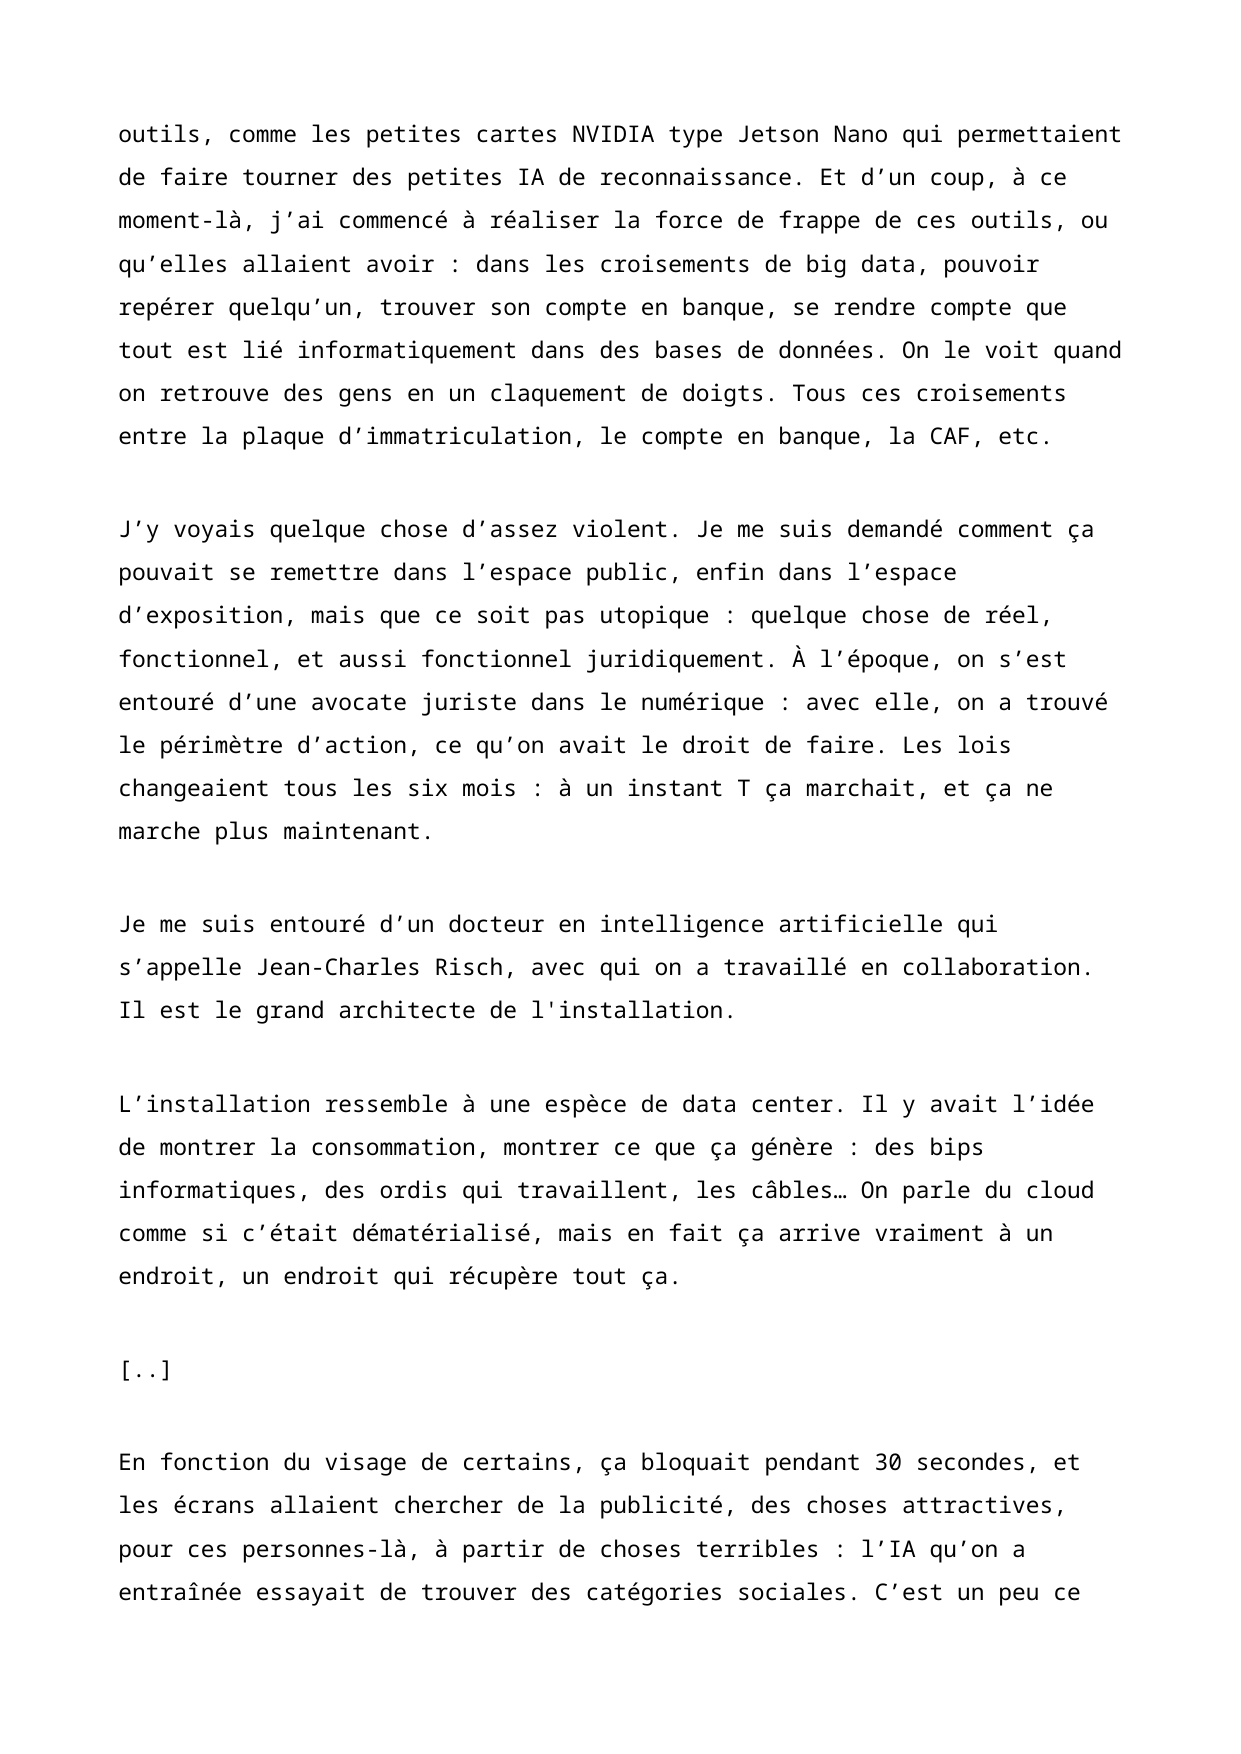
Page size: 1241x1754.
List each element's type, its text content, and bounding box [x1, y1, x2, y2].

text En fonction du visage de certains, ça bloquait pendant 30 secondes, et les écrans allaient chercher de la publicité, des choses attractives, pour ces personnes-là, à partir de choses terribles : l’IA qu’on a entraînée essayait de trouver des catégories sociales. C’est un peu ce [118, 1446, 1122, 1607]
text Je me suis entouré d’un docteur en intelligence artificielle qui s’appelle Jean-Charles Risch, avec qui on a travaillé en collaboration. Il est le grand architecte de l'installation. [118, 908, 1122, 1026]
text outils, comme les petites cartes NVIDIA type Jetson Nano qui permettaient de faire tourner des petites IA de reconnaissance. Et d’un coup, à ce moment-là, j’ai commencé à réaliser la force de frappe de ces outils, ou qu’elles allaient avoir : dans les croisements de big data, pouvoir repérer quelqu’un, trouver son compte en banque, se rendre compte que tout est lié informatiquement dans des bases de données. On le voit quand on retrouve des gens en un claquement de doigts. Tous ces croisements entre la plaque d’immatriculation, le compte en banque, la CAF, etc. [118, 118, 1122, 451]
text L’installation ressemble à une espèce de data center. Il y avait l’idée de montrer la consommation, montrer ce que ça génère : des bips informatiques, des ordis qui travaillent, les câbles… On parle du cloud comme si c’était dématérialisé, mais en fait ça arrive vraiment à un endroit, un endroit qui récupère tout ça. [118, 1087, 1122, 1291]
text J’y voyais quelque chose d’assez violent. Je me suis demandé comment ça pouvait se remettre dans l’espace public, enfin dans l’espace d’exposition, mais que ce soit pas utopique : quelque chose de réel, fonctionnel, et aussi fonctionnel juridiquement. À l’époque, on s’est entouré d’une avocate juriste dans le numérique : avec elle, on a trouvé le périmètre d’action, ce qu’on avait le droit de faire. Les lois changeaient tous les six mois : à un instant T ça marchait, et ça ne marche plus maintenant. [118, 513, 1122, 846]
text [..] [118, 1353, 1122, 1384]
